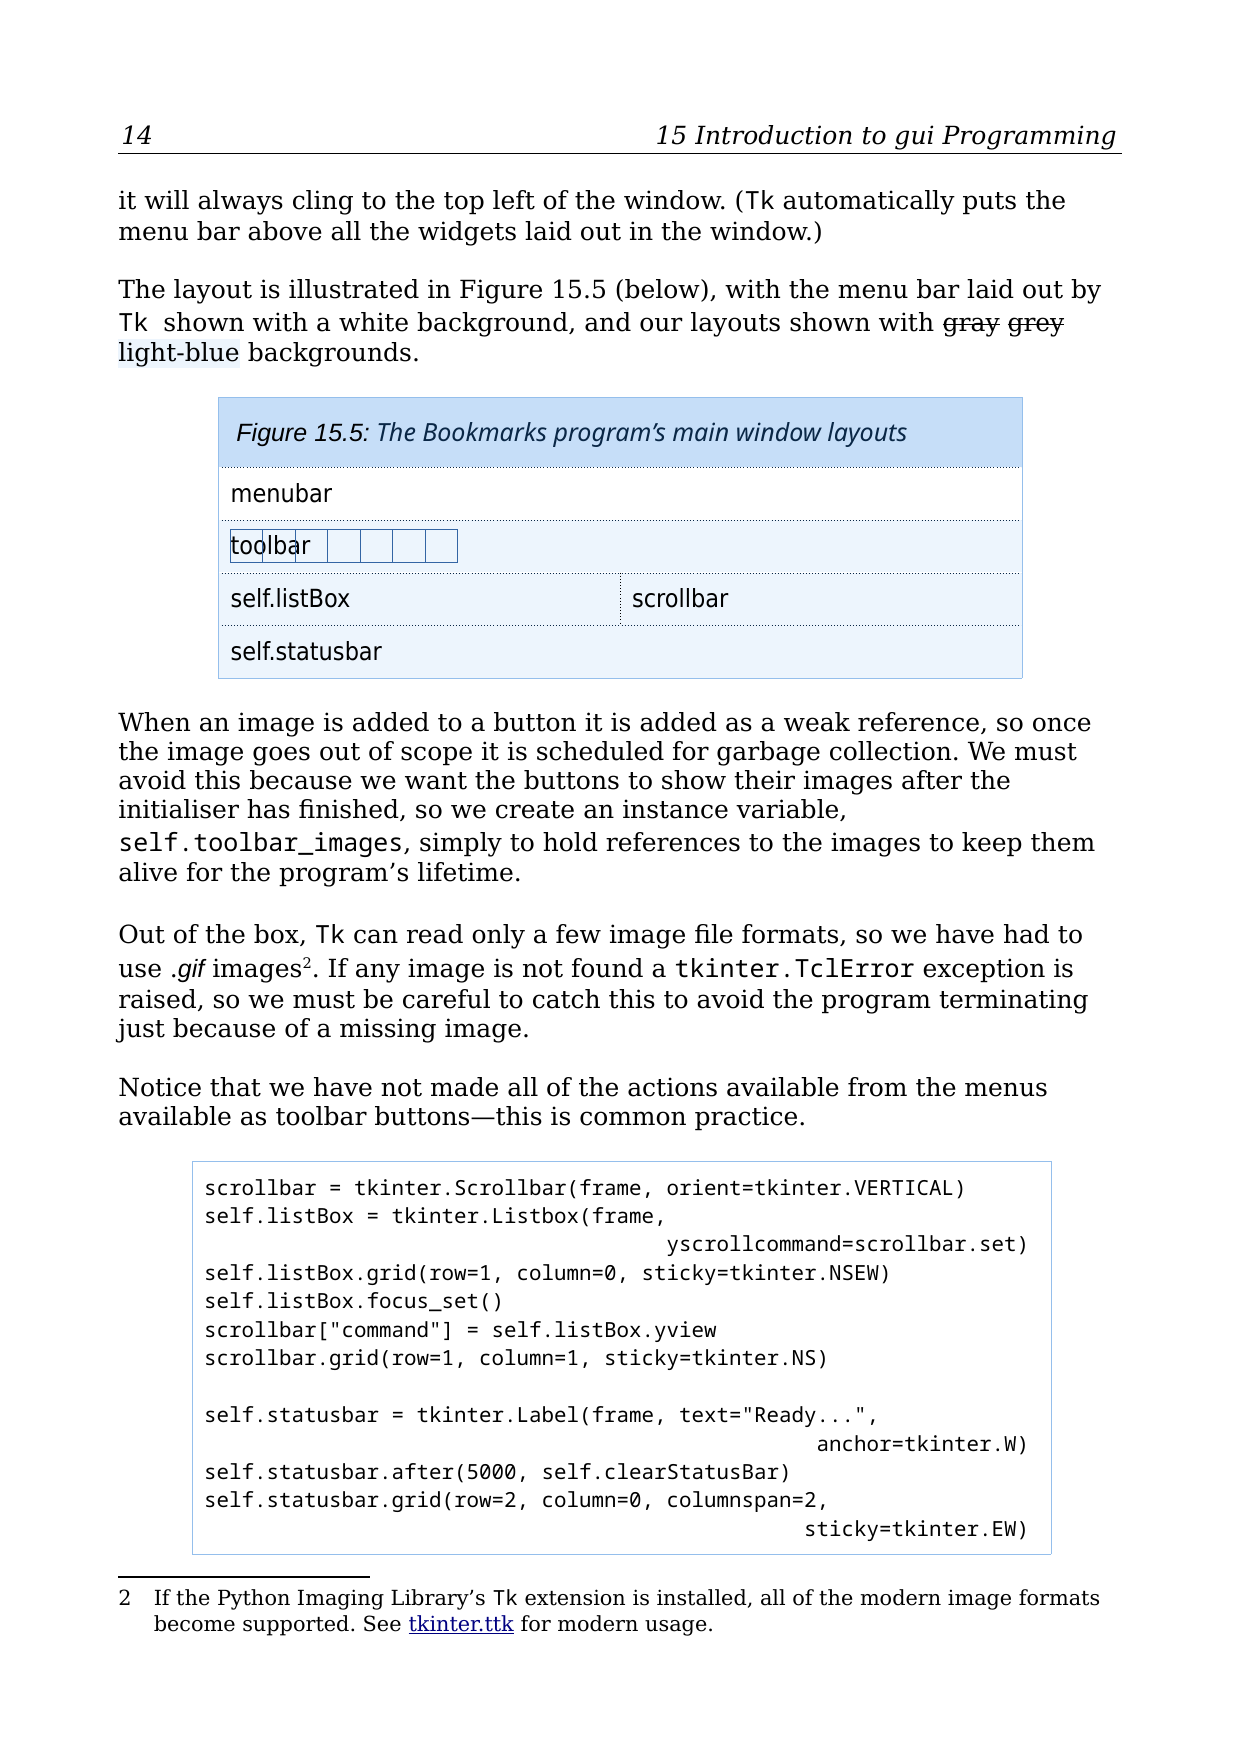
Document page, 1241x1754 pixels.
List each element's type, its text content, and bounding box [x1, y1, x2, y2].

text scrollbar = tkinter.Scrollbar(frame, orient=tkinter.VERTICAL) [193, 1162, 1051, 1189]
text sticky=tkinter.EW) [193, 1502, 1051, 1554]
text yscrollcommand=scrollbar.set) [193, 1218, 1051, 1246]
text Out of the box, Tk can read only a few image file formats, so we have had to use .gif images. If any image is not found a tkinter.TclError exception is raised, so we must be careful to catch this to avoid the program terminating just because of a missing image. [118, 917, 1122, 1043]
text scrollbar["command"] = self.listBox.yview [193, 1303, 1051, 1331]
table_cell menubar [219, 467, 1022, 520]
table_cell scrollbar [620, 573, 1022, 625]
text it will always cling to the top left of the window. (Tk automatically puts the menu bar above all the widgets laid out in the window.) [118, 183, 1122, 246]
text self.statusbar = tkinter.Label(frame, text="Ready...", [193, 1388, 1051, 1417]
text anchor=tkinter.W) [193, 1417, 1051, 1445]
text self.statusbar.after(5000, self.clearStatusBar) [193, 1445, 1051, 1474]
text self.statusbar.grid(row=2, column=0, columnspan=2, [193, 1474, 1051, 1502]
text scrollbar.grid(row=1, column=1, sticky=tkinter.NS) [193, 1331, 1051, 1360]
table_cell self.listBox [219, 573, 620, 625]
text self.listBox.grid(row=1, column=0, sticky=tkinter.NSEW) [193, 1246, 1051, 1274]
text If the Python Imaging Library’s Tk extension is installed, all of the modern image formats become supported. See tkinter.ttk for modern usage. [118, 1583, 1122, 1636]
text When an image is added to a button it is added as a weak reference, so once the image goes out of scope it is scheduled for garbage collection. We must avoid this because we want the buttons to show their images after the initialiser has finished, so we create an instance variable, self.toolbar_images, simply to hold references to the images to keep them alive for the program’s lifetime. [118, 708, 1122, 888]
text self.listBox = tkinter.Listbox(frame, [193, 1189, 1051, 1218]
table_cell toolbar [219, 520, 1022, 572]
text The layout is illustrated in Figure 15.5 (below), with the menu bar laid out by Tk shown with a white background, and our layouts shown with gray grey light-blue backgrounds. [118, 275, 1122, 368]
table_cell self.statusbar [219, 625, 1022, 678]
text Notice that we have not made all of the actions available from the menus available as toolbar buttons—this is common practice. [118, 1073, 1122, 1131]
text self.listBox.focus_set() [193, 1274, 1051, 1303]
table_header Figure 15.5: The Bookmarks program’s main window layouts [219, 398, 1022, 467]
